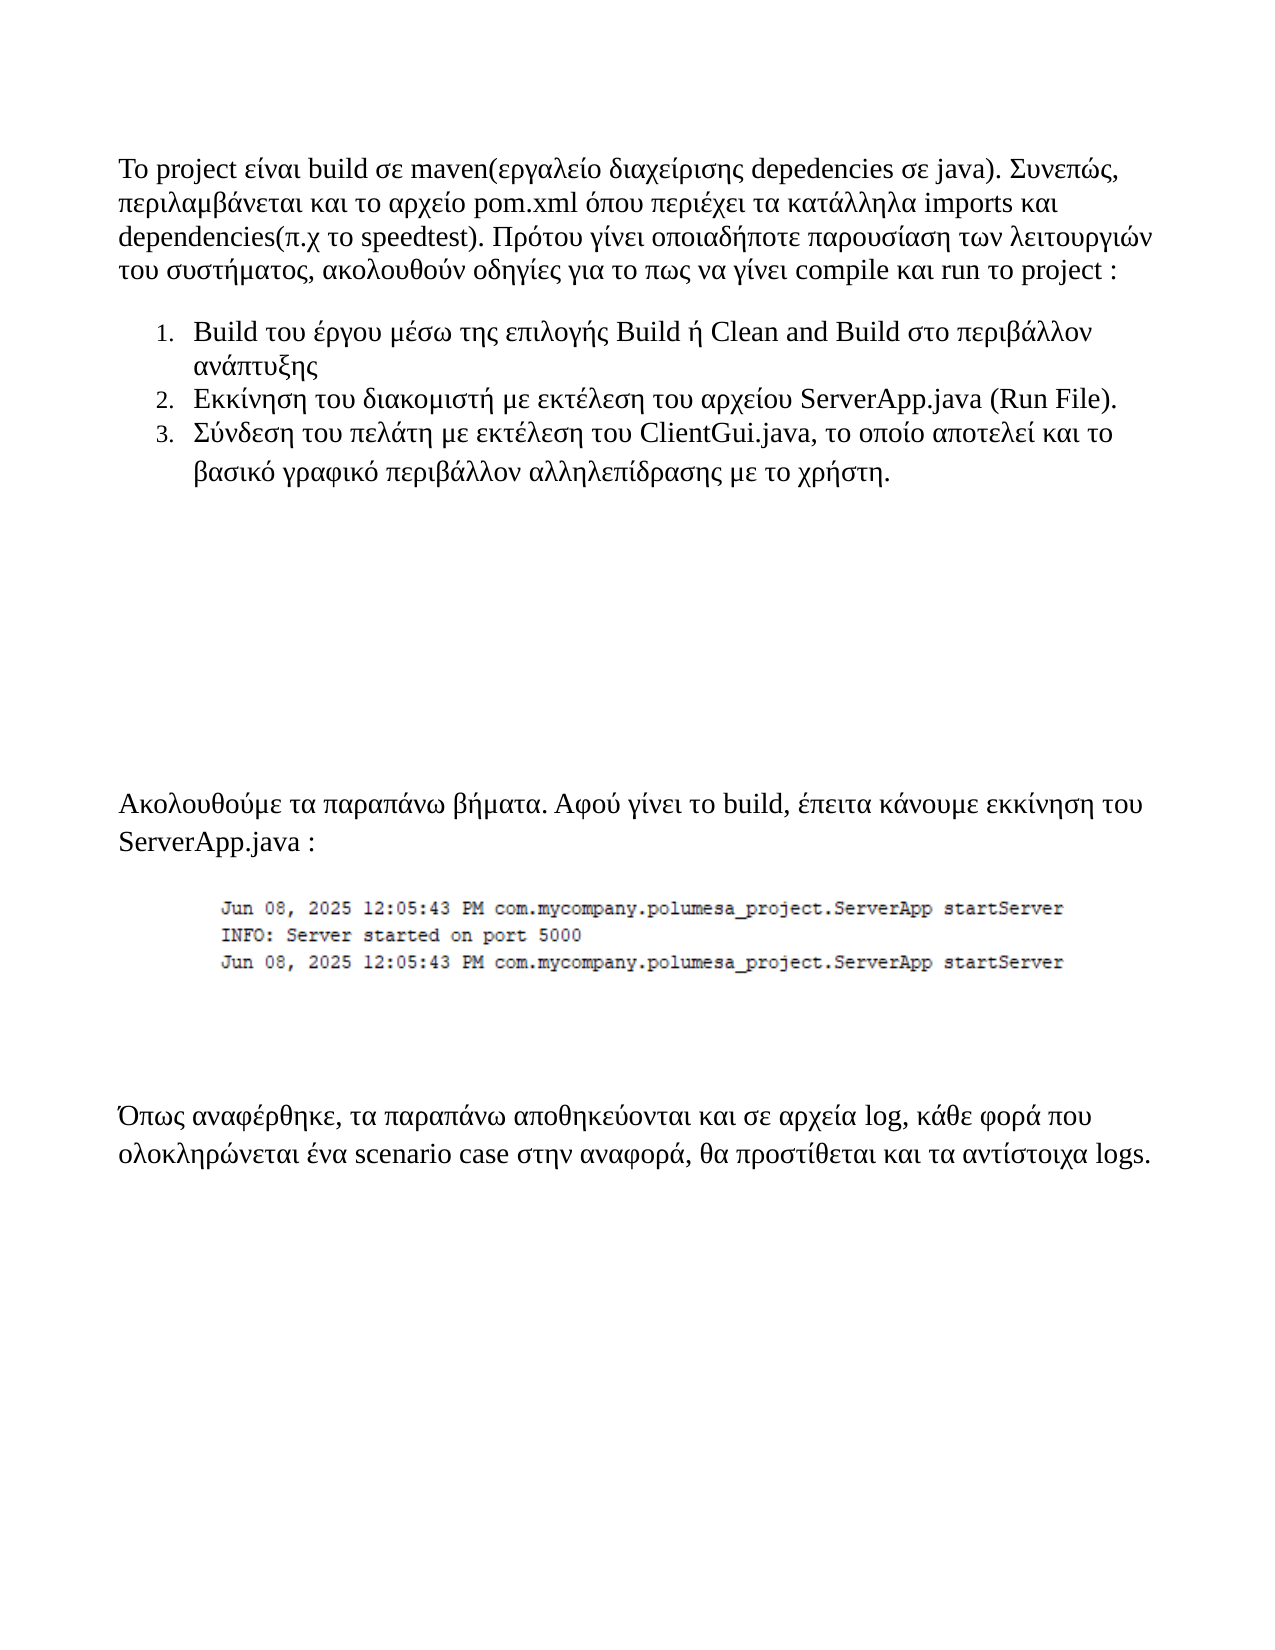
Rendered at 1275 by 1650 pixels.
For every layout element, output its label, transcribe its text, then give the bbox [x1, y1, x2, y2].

list Build του έργου μέσω της επιλογής Build ή Clean and Build στο περιβάλλον ανάπτυξης [156, 314, 1157, 382]
text Όπως αναφέρθηκε, τα παραπάνω αποθηκεύονται και σε αρχεία log, κάθε φορά που ολοκληρώνεται ένα scenario case στην αναφορά, θα προστίθεται και τα αντίστοιχα logs. [118, 877, 1157, 1434]
text Ακολουθούμε τα παραπάνω βήματα. Αφού γίνει το build, έπειτα κάνουμε εκκίνηση του ServerApp.java : [118, 554, 1157, 858]
list Σύνδεση του πελάτη με εκτέλεση του ClientGui.java, το οποίο αποτελεί και το βασικό γραφικό περιβάλλον αλληλεπίδρασης με το χρήστη. [156, 415, 1157, 487]
picture [213, 894, 1097, 978]
text To project είναι build σε maven(εργαλείο διαχείρισης depedencies σε java). Συνεπώς, περιλαμβάνεται και το αρχείο pom.xml όπου περιέχει τα κατάλληλα imports και dependencies(π.χ το speedtest). Πρότου γίνει οποιαδήποτε παρουσίαση των λειτουργιών του συστήματος, ακολουθούν οδηγίες για το πως να γίνει compile και run το project : [118, 118, 1157, 314]
list Εκκίνηση του διακομιστή με εκτέλεση του αρχείου ServerApp.java (Run File). [156, 382, 1157, 415]
